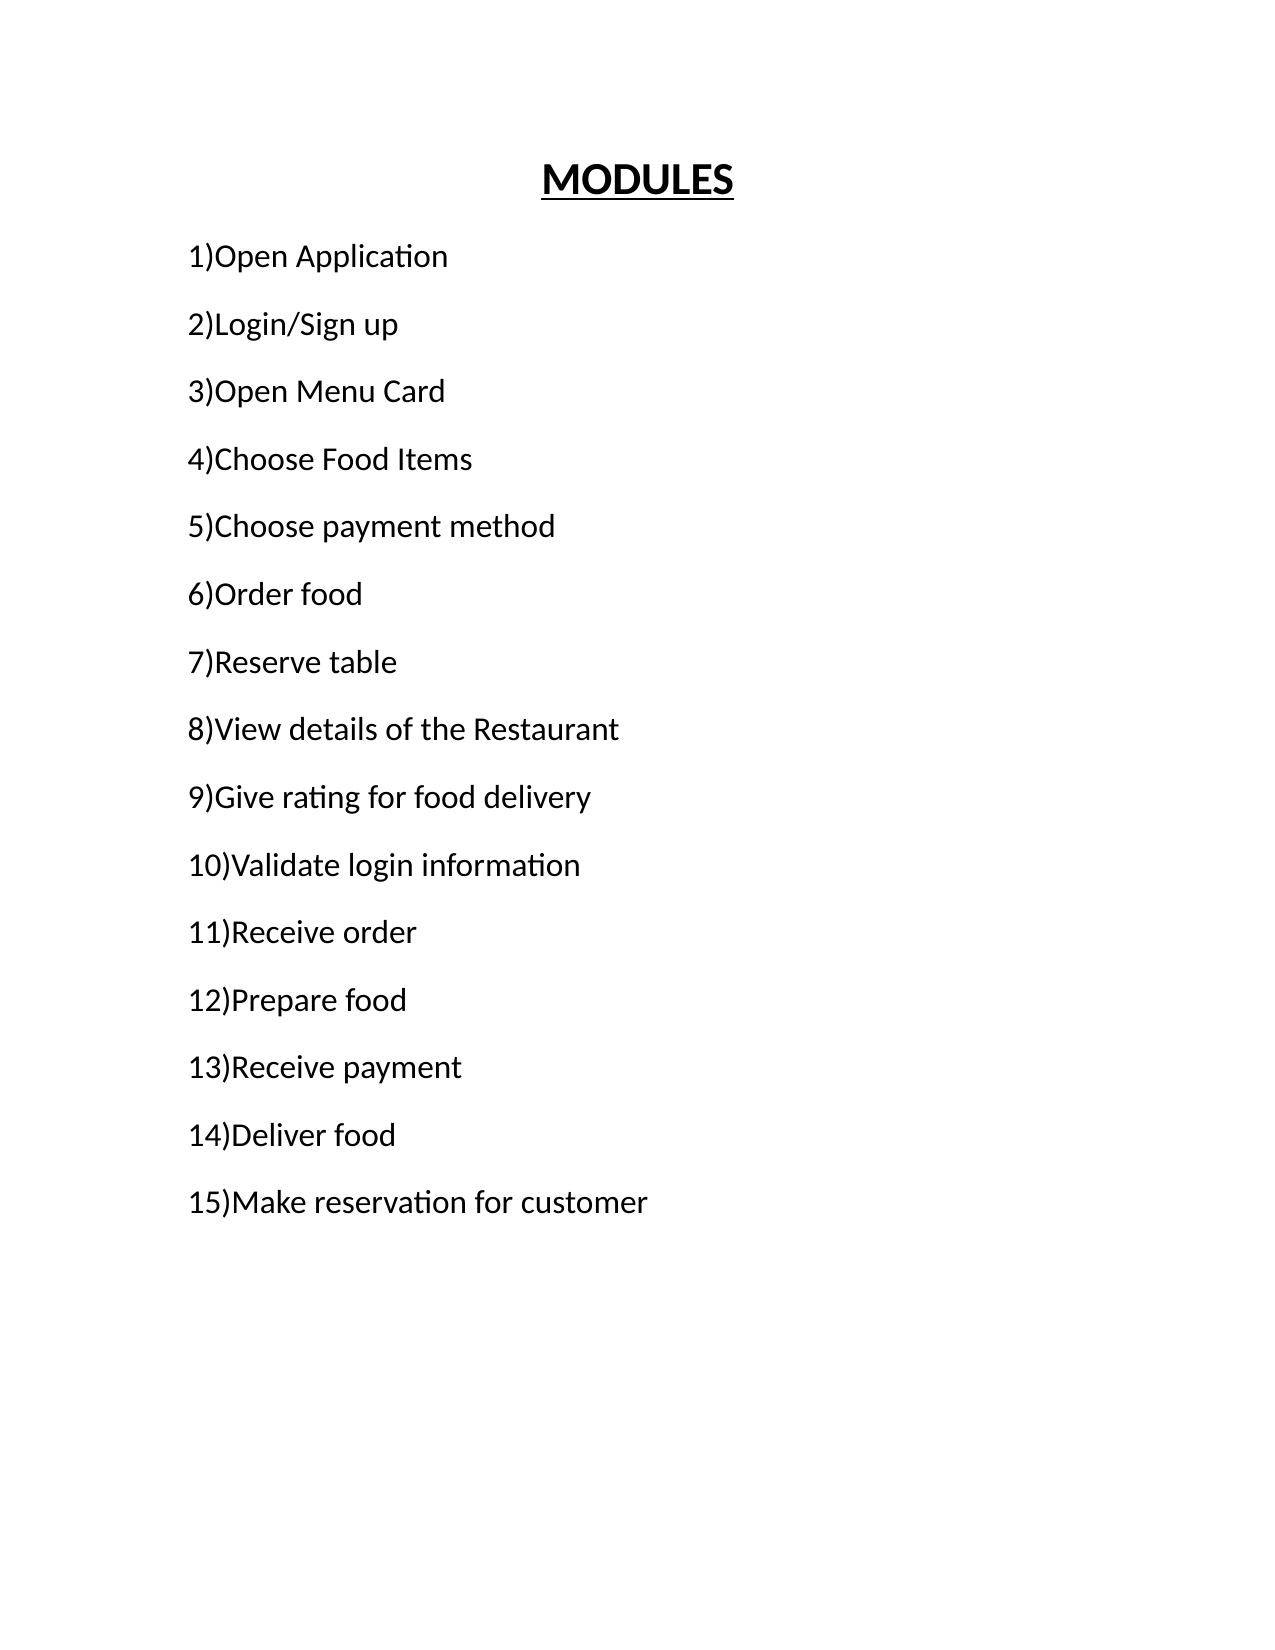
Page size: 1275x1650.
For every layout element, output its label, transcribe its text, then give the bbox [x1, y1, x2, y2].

text 2)Login/Sign up [187, 303, 1087, 343]
text 3)Open Menu Card [187, 370, 1087, 411]
text 8)View details of the Restaurant [187, 708, 1087, 749]
text 7)Reserve table [187, 641, 1087, 681]
text 15)Make reservation for customer [187, 1182, 1087, 1222]
text 6)Order food [187, 573, 1087, 614]
text 13)Receive payment [187, 1046, 1087, 1087]
text 14)Deliver food [187, 1114, 1087, 1155]
text 4)Choose Food Items [187, 438, 1087, 479]
text 12)Prepare food [187, 979, 1087, 1019]
text 11)Receive order [187, 911, 1087, 952]
text MODULES [187, 150, 1087, 206]
text 9)Give rating for food delivery [187, 776, 1087, 817]
text 5)Choose payment method [187, 506, 1087, 546]
text 10)Validate login information [187, 843, 1087, 884]
text 1)Open Application [187, 235, 1087, 276]
